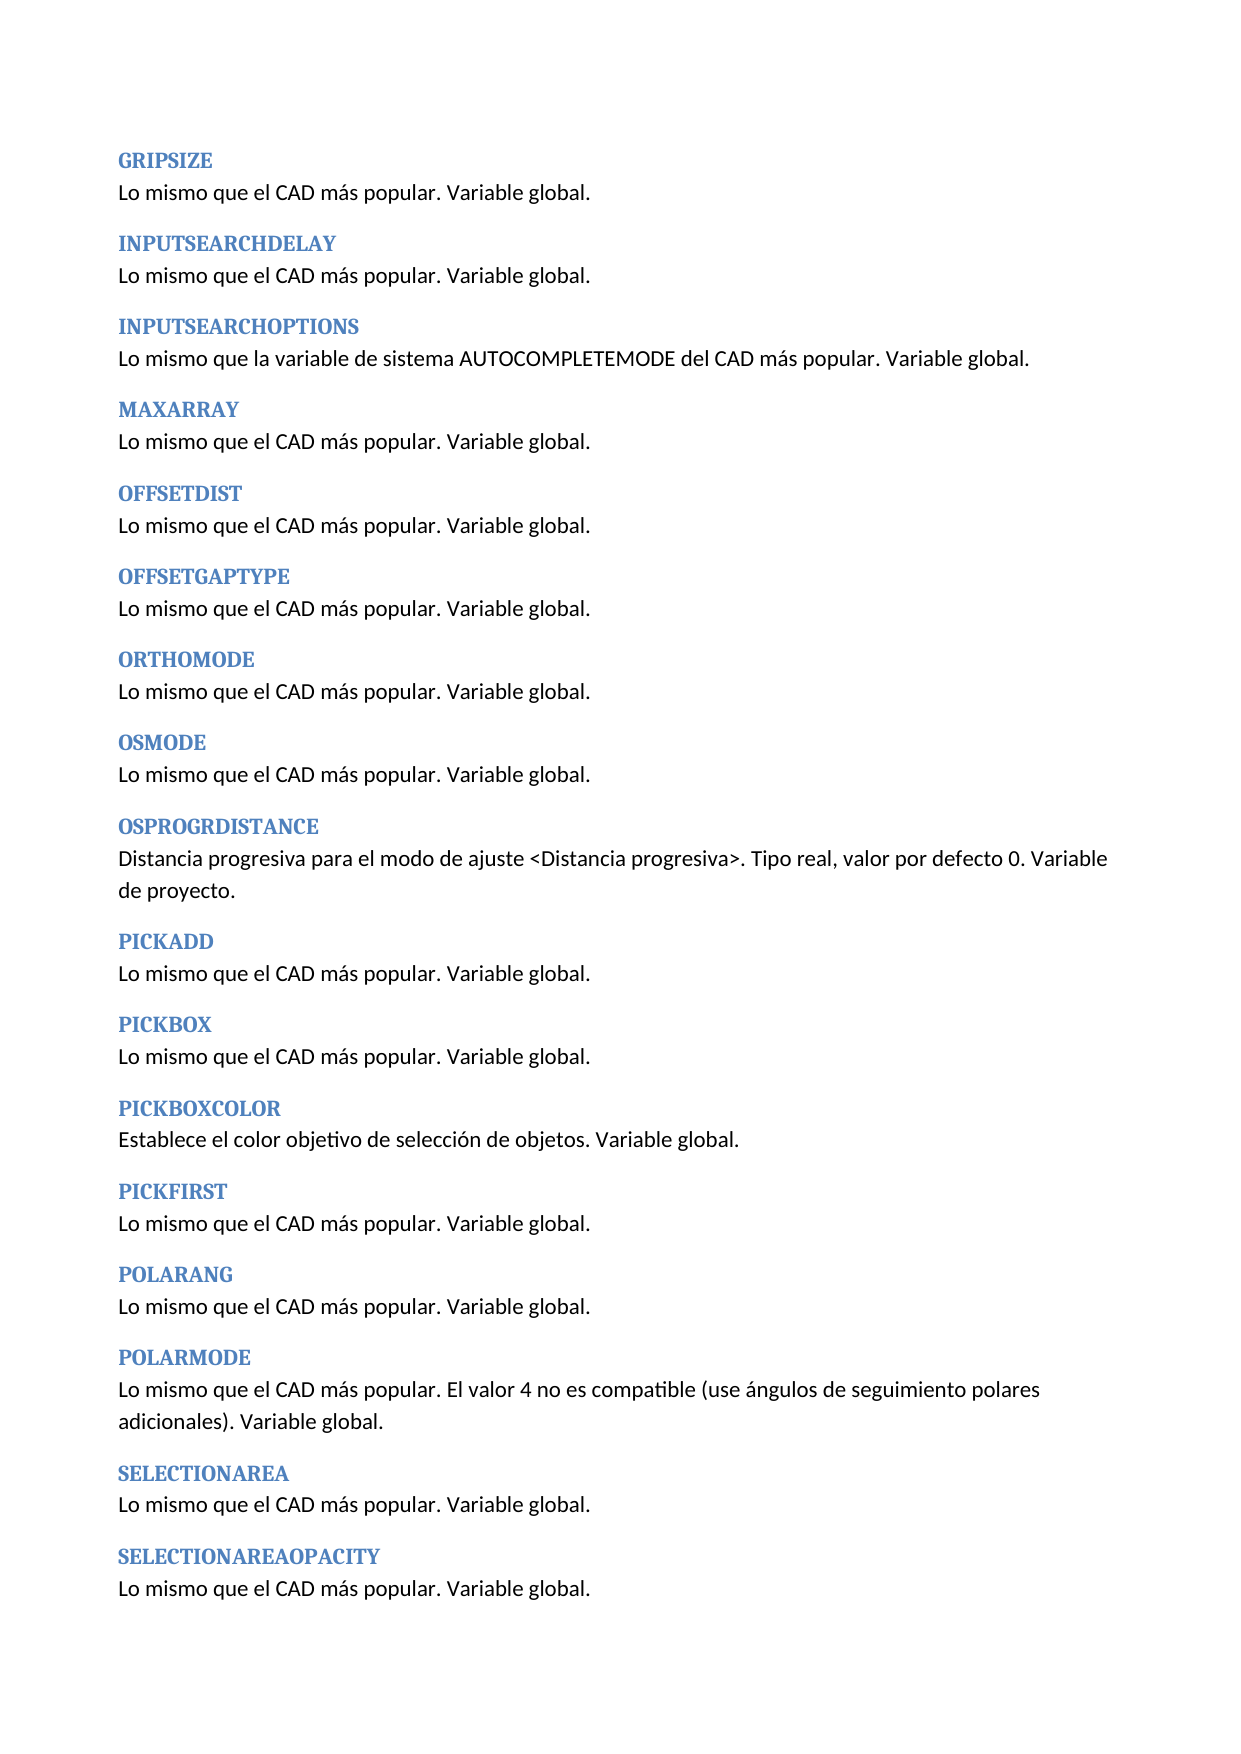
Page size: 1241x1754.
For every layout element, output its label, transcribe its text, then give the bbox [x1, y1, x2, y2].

subtitle INPUTSEARCHDELAY [118, 231, 1122, 257]
subtitle PICKFIRST [118, 1178, 1122, 1205]
text Lo mismo que el CAD más popular. Variable global. [118, 1209, 1122, 1237]
subtitle GRIPSIZE [118, 148, 1122, 174]
text Lo mismo que el CAD más popular. Variable global. [118, 760, 1122, 788]
subtitle PICKADD [118, 929, 1122, 955]
text Lo mismo que el CAD más popular. Variable global. [118, 594, 1122, 622]
subtitle PICKBOXCOLOR [118, 1095, 1122, 1122]
subtitle PICKBOX [118, 1012, 1122, 1038]
subtitle OFFSETGAPTYPE [118, 564, 1122, 590]
subtitle POLARMODE [118, 1345, 1122, 1371]
text Lo mismo que el CAD más popular. Variable global. [118, 677, 1122, 705]
text Lo mismo que el CAD más popular. Variable global. [118, 1491, 1122, 1519]
subtitle SELECTIONAREAOPACITY [118, 1544, 1122, 1570]
subtitle OSPROGRDISTANCE [118, 813, 1122, 840]
text Establece el color objetivo de selección de objetos. Variable global. [118, 1126, 1122, 1153]
subtitle OFFSETDIST [118, 481, 1122, 507]
text Lo mismo que el CAD más popular. Variable global. [118, 1292, 1122, 1320]
text Lo mismo que el CAD más popular. Variable global. [118, 427, 1122, 456]
text Lo mismo que el CAD más popular. Variable global. [118, 1042, 1122, 1070]
subtitle ORTHOMODE [118, 647, 1122, 673]
text Lo mismo que el CAD más popular. El valor 4 no es compatible (use ángulos de seguimiento polares adicionales). Variable global. [118, 1375, 1122, 1435]
text Lo mismo que el CAD más popular. Variable global. [118, 511, 1122, 539]
text Lo mismo que el CAD más popular. Variable global. [118, 178, 1122, 206]
subtitle SELECTIONAREA [118, 1460, 1122, 1487]
text Lo mismo que el CAD más popular. Variable global. [118, 261, 1122, 289]
subtitle MAXARRAY [118, 397, 1122, 424]
text Distancia progresiva para el modo de ajuste <Distancia progresiva>. Tipo real, valor por defecto 0. Variable de proyecto. [118, 844, 1122, 904]
text Lo mismo que el CAD más popular. Variable global. [118, 1574, 1122, 1602]
subtitle OSMODE [118, 730, 1122, 757]
text Lo mismo que la variable de sistema AUTOCOMPLETEMODE del CAD más popular. Variable global. [118, 344, 1122, 372]
subtitle INPUTSEARCHOPTIONS [118, 314, 1122, 340]
text Lo mismo que el CAD más popular. Variable global. [118, 959, 1122, 987]
subtitle POLARANG [118, 1262, 1122, 1288]
